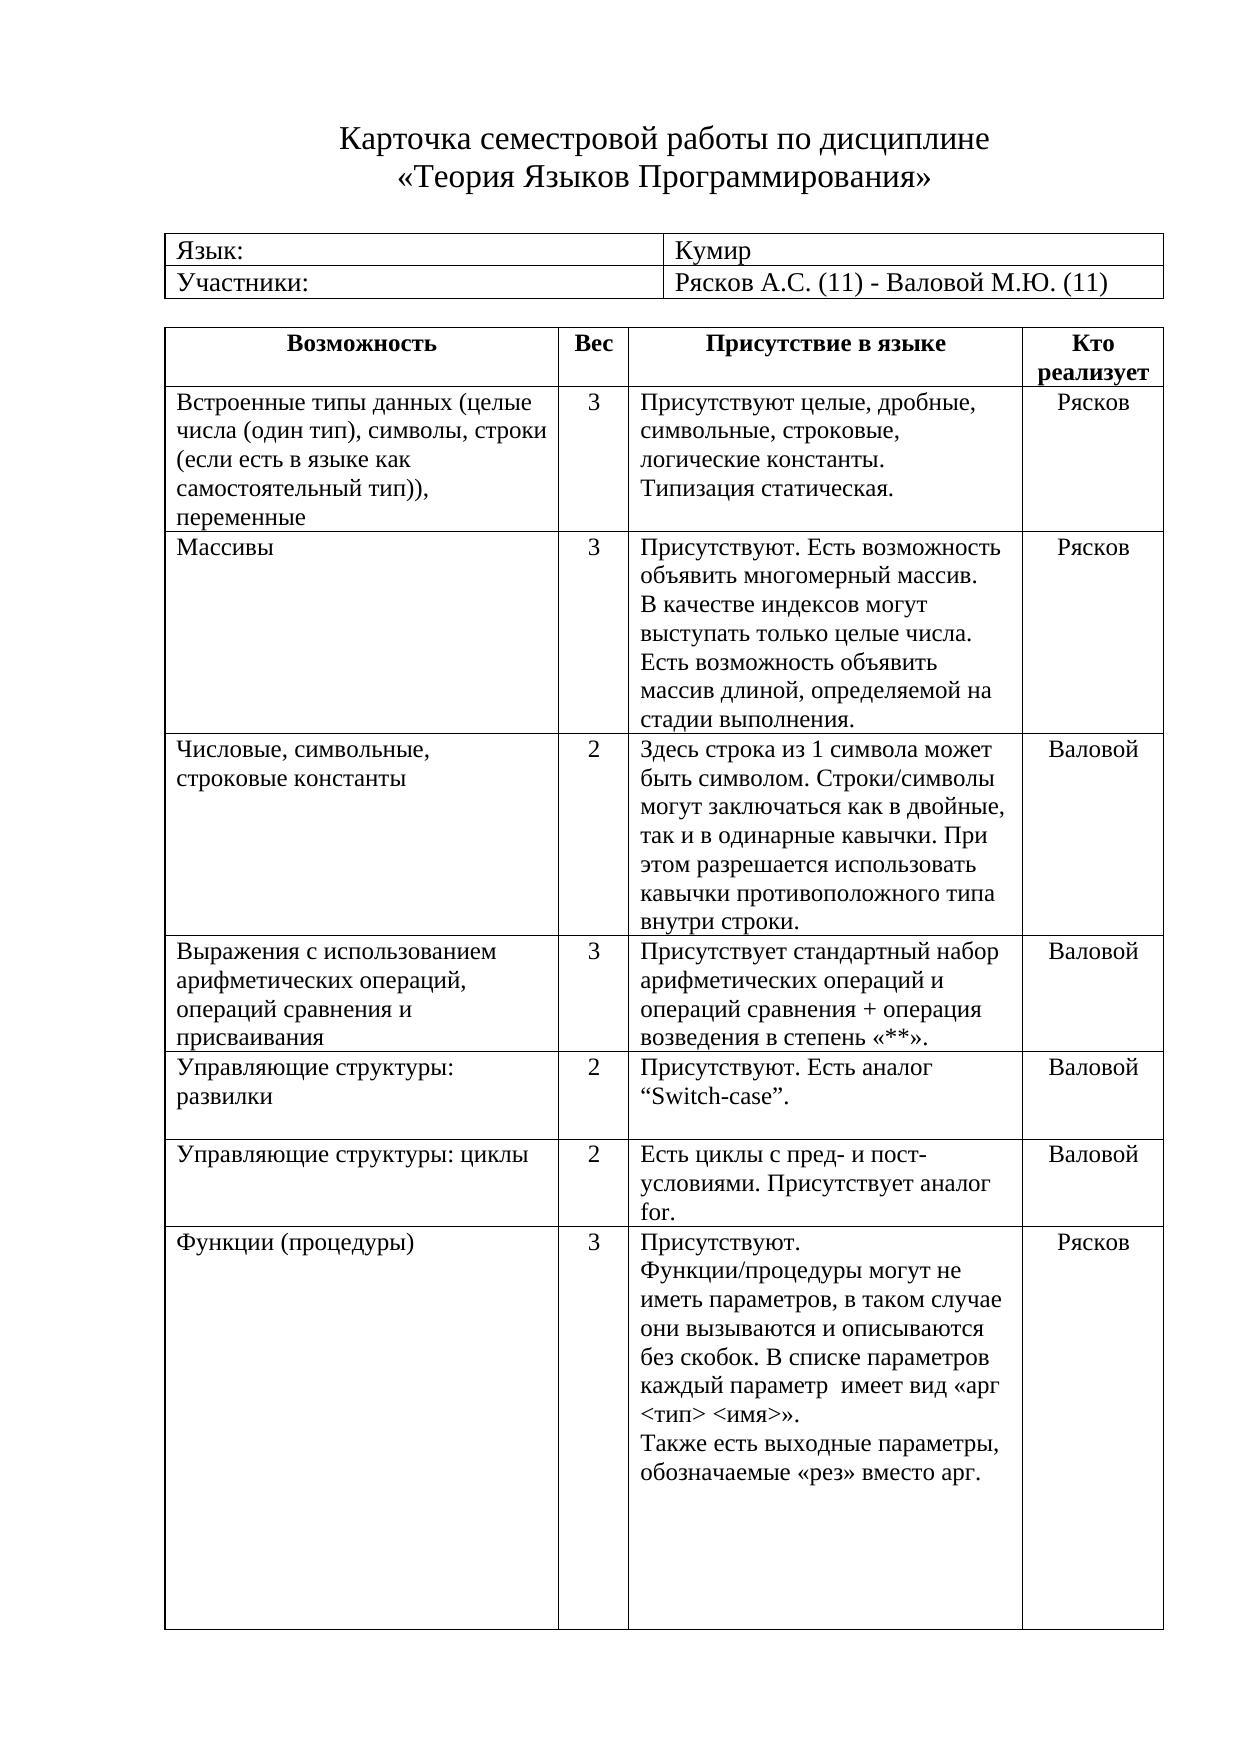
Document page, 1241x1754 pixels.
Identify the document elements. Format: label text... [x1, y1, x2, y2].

table_cell 3 [559, 936, 628, 1051]
table_header Язык: [166, 234, 663, 265]
table_cell Рясков [1023, 1227, 1163, 1629]
table_cell Управляющие структуры: циклы [166, 1140, 558, 1226]
table_header Возможность [166, 328, 558, 386]
table_cell 2 [559, 1140, 628, 1226]
table_cell Здесь строка из 1 символа может быть символом. Строки/символы могут заключаться как в двойные, так и в одинарные кавычки. При этом разрешается использовать кавычки противоположного типа внутри строки. [629, 734, 1022, 935]
table_cell Участники: [166, 266, 663, 297]
table_cell 3 [559, 532, 628, 733]
table_cell Рясков [1023, 387, 1163, 531]
table_header Кумир [664, 234, 1163, 265]
table_cell Управляющие структуры: развилки [166, 1052, 558, 1138]
table_cell 3 [559, 387, 628, 531]
table_cell Валовой [1023, 936, 1163, 1051]
table_cell Присутствует стандартный набор арифметических операций и операций сравнения + операция возведения в степень «**». [629, 936, 1022, 1051]
table_header Кто реализует [1023, 328, 1163, 386]
table_cell Встроенные типы данных (целые числа (один тип), символы, строки (если есть в языке как самостоятельный тип)), переменные [166, 387, 558, 531]
table_cell 2 [559, 1052, 628, 1138]
table_cell Присутствуют. Есть аналог “Switch-case”. [629, 1052, 1022, 1138]
table_cell Присутствуют. Функции/процедуры могут не иметь параметров, в таком случае они вызываются и описываются без скобок. В списке параметров каждый параметр имеет вид «арг <тип> <имя>». Также есть выходные параметры, обозначаемые «рез» вместо арг. [629, 1227, 1022, 1629]
text Карточка семестровой работы по дисциплине [177, 118, 1152, 156]
table_cell 3 [559, 1227, 628, 1629]
table_cell Рясков [1023, 532, 1163, 733]
table_cell Функции (процедуры) [166, 1227, 558, 1629]
table_header Вес [559, 328, 628, 386]
table_cell Выражения с использованием арифметических операций, операций сравнения и присваивания [166, 936, 558, 1051]
table_cell Есть циклы с пред- и пост-условиями. Присутствует аналог for. [629, 1140, 1022, 1226]
table_cell Присутствуют. Есть возможность объявить многомерный массив. В качестве индексов могут выступать только целые числа. Есть возможность объявить массив длиной, определяемой на стадии выполнения. [629, 532, 1022, 733]
table_cell Валовой [1023, 1140, 1163, 1226]
table_cell Рясков А.С. (11) - Валовой М.Ю. (11) [664, 266, 1163, 297]
table_header Присутствие в языке [629, 328, 1022, 386]
table_cell 2 [559, 734, 628, 935]
text «Теория Языков Программирования» [177, 156, 1152, 195]
table_cell Присутствуют целые, дробные, символьные, строковые, логические константы. Типизация статическая. [629, 387, 1022, 531]
table_cell Валовой [1023, 1052, 1163, 1138]
table_cell Валовой [1023, 734, 1163, 935]
table_cell Числовые, символьные, строковые константы [166, 734, 558, 935]
table_cell Массивы [166, 532, 558, 733]
